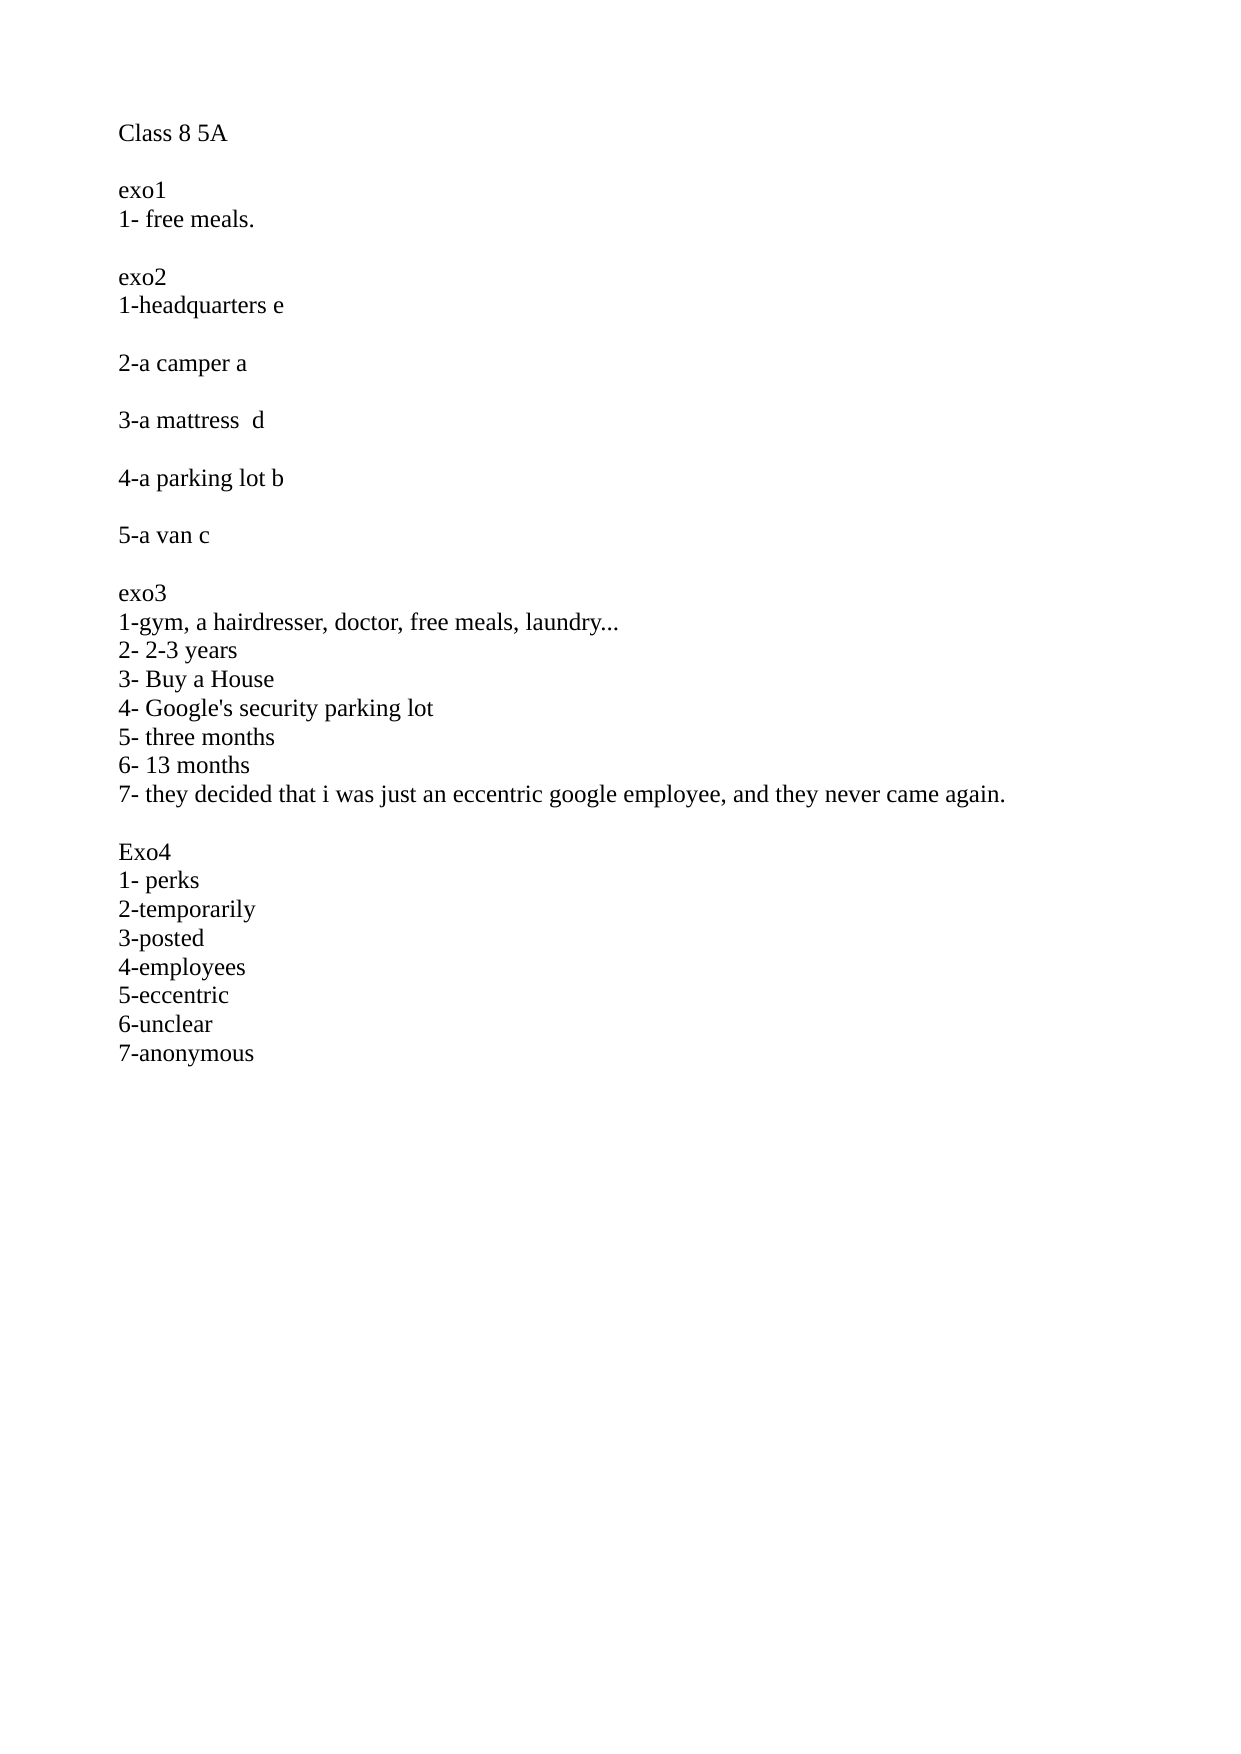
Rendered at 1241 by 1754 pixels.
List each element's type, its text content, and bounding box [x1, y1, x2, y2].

text exo1 [118, 176, 1122, 204]
text exo3 [118, 578, 1122, 607]
text 5-a van c [118, 521, 1122, 549]
text 3-posted [118, 923, 1122, 952]
text 6-unclear [118, 1009, 1122, 1038]
text 3-a mattress d [118, 406, 1122, 434]
text 2-a camper a [118, 348, 1122, 377]
text 7-anonymous [118, 1038, 1122, 1067]
text Class 8 5A [118, 118, 1122, 147]
text 4- Google's security parking lot [118, 693, 1122, 722]
text 2- 2-3 years [118, 636, 1122, 664]
text 1-headquarters e [118, 291, 1122, 319]
text Exo4 [118, 837, 1122, 866]
text 5-eccentric [118, 981, 1122, 1009]
text 7- they decided that i was just an eccentric google employee, and they never came again. [118, 779, 1122, 808]
text 1- perks [118, 866, 1122, 894]
text 4-a parking lot b [118, 463, 1122, 492]
text 5- three months [118, 722, 1122, 751]
text 4-employees [118, 952, 1122, 981]
text exo2 [118, 262, 1122, 291]
text 2-temporarily [118, 894, 1122, 923]
text 1- free meals. [118, 204, 1122, 233]
text 6- 13 months [118, 751, 1122, 779]
text 1-gym, a hairdresser, doctor, free meals, laundry... [118, 607, 1122, 636]
text 3- Buy a House [118, 664, 1122, 693]
